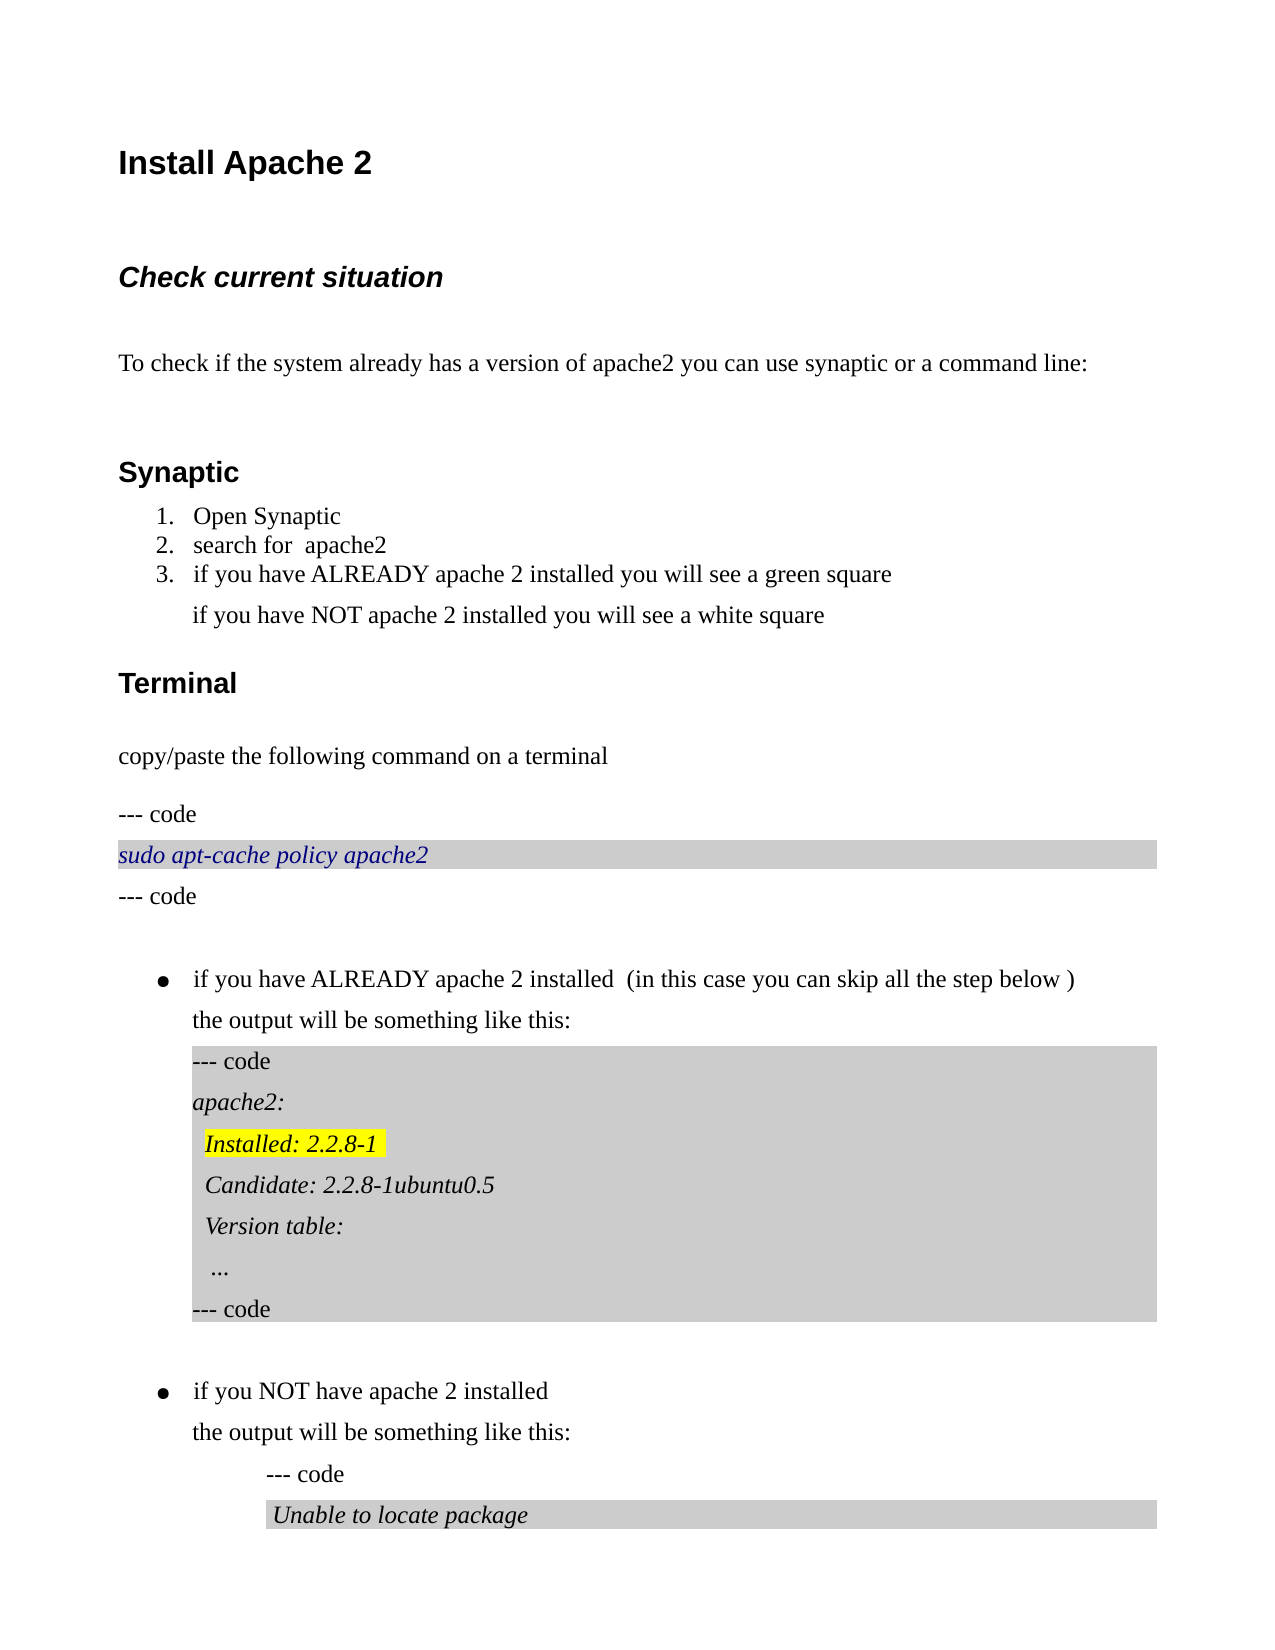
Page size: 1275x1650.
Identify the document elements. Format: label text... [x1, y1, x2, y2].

text Unable to locate package [266, 1500, 1157, 1529]
list if you have ALREADY apache 2 installed you will see a green square [156, 559, 1157, 588]
text copy/paste the following command on a terminal [118, 741, 1157, 770]
text --- code [118, 799, 1157, 827]
text if you have NOT apache 2 installed you will see a white square [192, 600, 1157, 629]
text Installed: 2.2.8-1 [192, 1129, 1157, 1157]
text --- code [192, 1294, 1157, 1322]
text --- code [118, 881, 1157, 910]
text --- code [266, 1459, 1157, 1487]
text the output will be something like this: [192, 1417, 1157, 1446]
text --- code [192, 1046, 1157, 1075]
text ... [192, 1252, 1157, 1281]
text sudo apt-cache policy apache2 [118, 840, 1157, 869]
subtitle Terminal [118, 666, 1157, 700]
list search for apache2 [156, 530, 1157, 559]
text To check if the system already has a version of apache2 you can use synaptic or a command line: [118, 348, 1157, 377]
list if you NOT have apache 2 installed [156, 1376, 1157, 1405]
list Open Synaptic [156, 501, 1157, 530]
text apache2: [192, 1087, 1157, 1116]
subtitle Install Apache 2 [118, 143, 1157, 182]
subtitle Check current situation [118, 261, 1157, 294]
list if you have ALREADY apache 2 installed (in this case you can skip all the step below ) [156, 964, 1157, 992]
text Candidate: 2.2.8-1ubuntu0.5 [192, 1170, 1157, 1199]
text the output will be something like this: [192, 1005, 1157, 1034]
text Version table: [192, 1211, 1157, 1240]
subtitle Synaptic [118, 455, 1157, 489]
